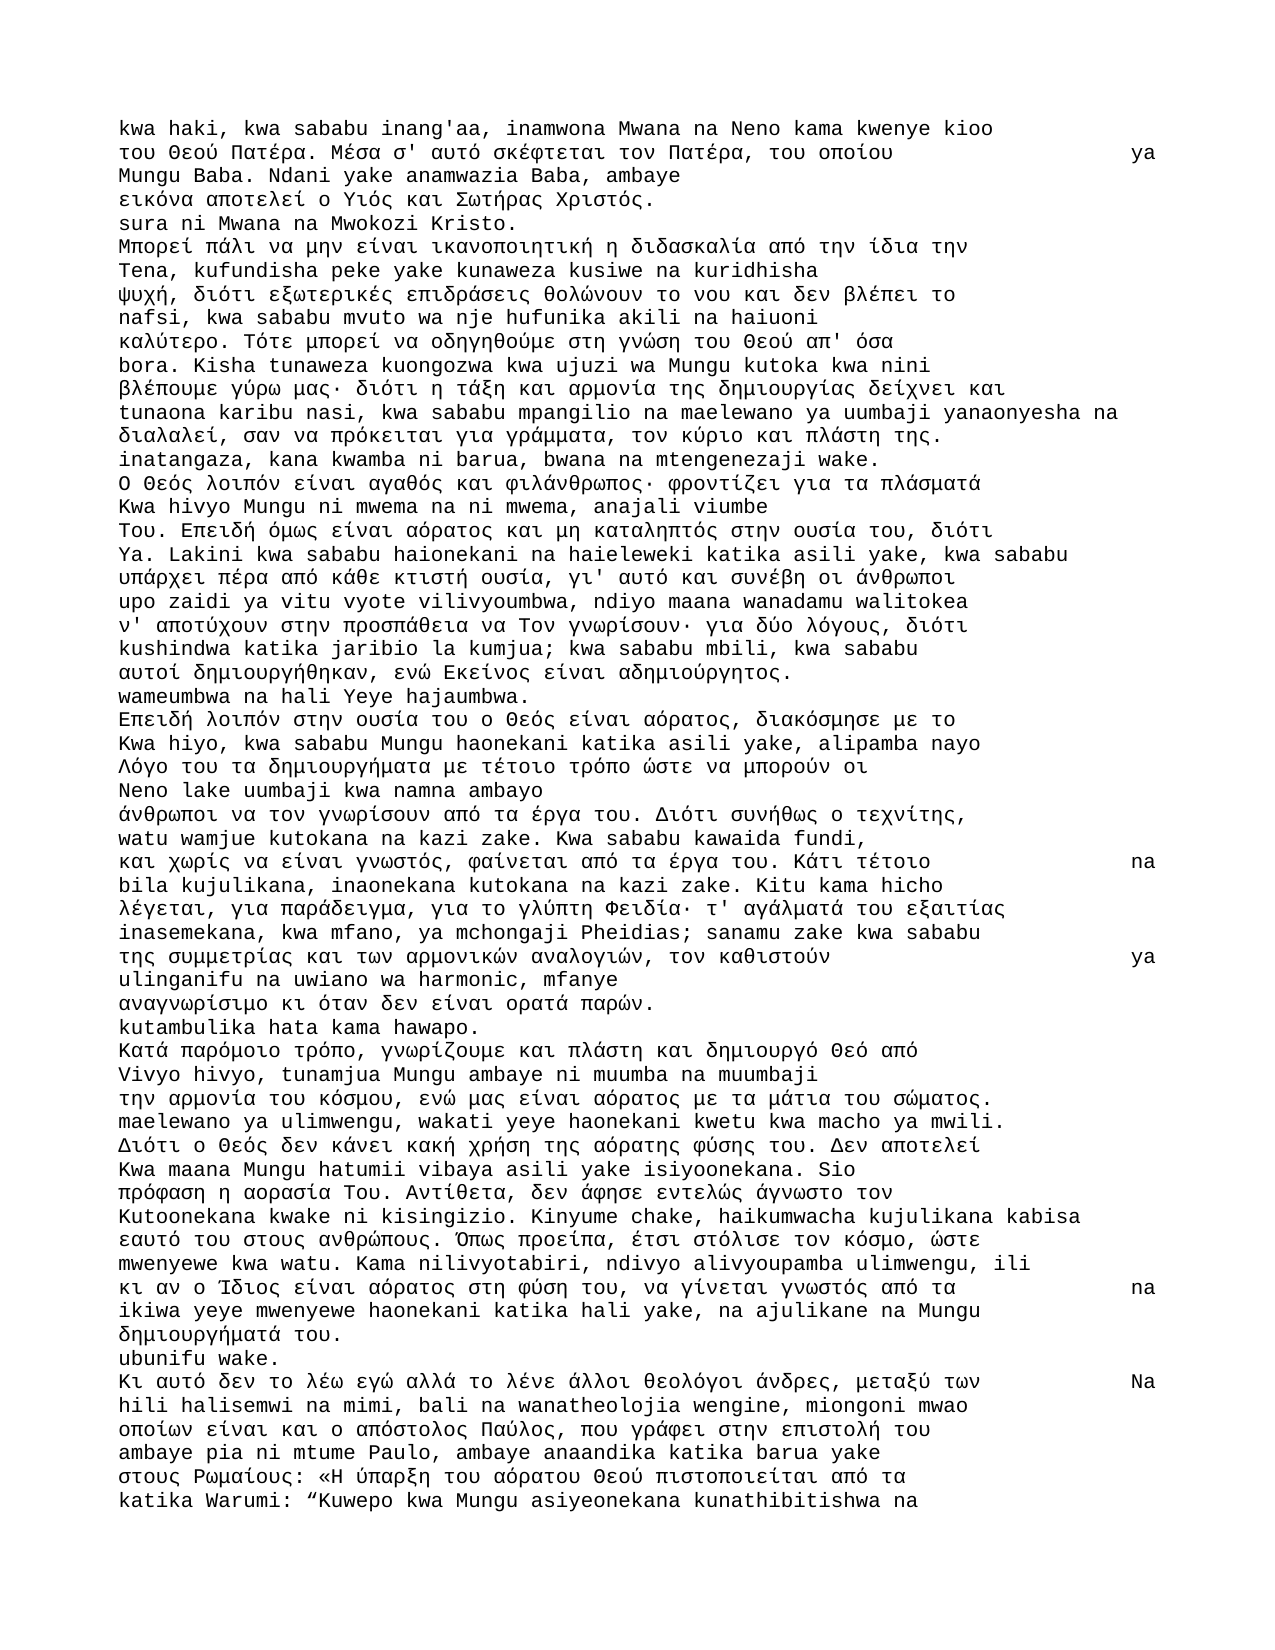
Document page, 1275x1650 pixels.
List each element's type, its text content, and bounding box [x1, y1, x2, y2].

text δημιουργήματά του. ubunifu wake. [118, 1324, 1157, 1371]
text ν' αποτύχουν στην προσπάθεια να Τον γνωρίσουν· για δύο λόγους, διότι kushindwa katika jaribio la kumjua; kwa sababu mbili, kwa sababu [118, 615, 1157, 662]
text άνθρωποι να τον γνωρίσουν από τα έργα του. Διότι συνήθως ο τεχνίτης, watu wamjue kutokana na kazi zake. Kwa sababu kawaida fundi, [118, 804, 1157, 851]
text αυτοί δημιουργήθηκαν, ενώ Εκείνος είναι αδημιούργητος. wameumbwa na hali Yeye hajaumbwa. [118, 662, 1157, 709]
text εικόνα αποτελεί ο Υιός και Σωτήρας Χριστός. sura ni Mwana na Mwokozi Kristo. [118, 189, 1157, 236]
text καλύτερο. Τότε μπορεί να οδηγηθούμε στη γνώση του Θεού απ' όσα bora. Kisha tunaweza kuongozwa kwa ujuzi wa Mungu kutoka kwa nini [118, 331, 1157, 378]
text πρόφαση η αορασία Του. Αντίθετα, δεν άφησε εντελώς άγνωστο τον Kutoonekana kwake ni kisingizio. Kinyume chake, haikumwacha kujulikana kabisa [118, 1182, 1157, 1229]
text αναγνωρίσιμο κι όταν δεν είναι ορατά παρών. kutambulika hata kama hawapo. [118, 993, 1157, 1040]
text Ο Θεός λοιπόν είναι αγαθός και φιλάνθρωπος· φροντίζει για τα πλάσματά Kwa hivyo Mungu ni mwema na ni mwema, anajali viumbe [118, 473, 1157, 520]
text την αρμονία του κόσμου, ενώ μας είναι αόρατος με τα μάτια του σώματος. maelewano ya ulimwengu, wakati yeye haonekani kwetu kwa macho ya mwili. [118, 1088, 1157, 1135]
text λέγεται, για παράδειγμα, για το γλύπτη Φειδία· τ' αγάλματά του εξαιτίας inasemekana, kwa mfano, ya mchongaji Pheidias; sanamu zake kwa sababu [118, 898, 1157, 946]
text Μπορεί πάλι να μην είναι ικανοποιητική η διδασκαλία από την ίδια την Tena, kufundisha peke yake kunaweza kusiwe na kuridhisha [118, 236, 1157, 284]
text Επειδή λοιπόν στην ουσία του ο Θεός είναι αόρατος, διακόσμησε με το Kwa hiyo, kwa sababu Mungu haonekani katika asili yake, alipamba nayo [118, 709, 1157, 757]
text του Θεού Πατέρα. Μέσα σ' αυτό σκέφτεται τον Πατέρα, του οποίου ya Mungu Baba. Ndani yake anamwazia Baba, ambaye [118, 142, 1157, 189]
text ψυχή, διότι εξωτερικές επιδράσεις θολώνουν το νου και δεν βλέπει το nafsi, kwa sababu mvuto wa nje hufunika akili na haiuoni [118, 284, 1157, 331]
text της συμμετρίας και των αρμονικών αναλογιών, τον καθιστούν ya ulinganifu na uwiano wa harmonic, mfanye [118, 946, 1157, 993]
text Λόγο του τα δημιουργήματα με τέτοιο τρόπο ώστε να μπορούν οι Neno lake uumbaji kwa namna ambayo [118, 757, 1157, 804]
text βλέπουμε γύρω μας· διότι η τάξη και αρμονία της δημιουργίας δείχνει και tunaona karibu nasi, kwa sababu mpangilio na maelewano ya uumbaji yanaonyesha na [118, 378, 1157, 426]
text υπάρχει πέρα από κάθε κτιστή ουσία, γι' αυτό και συνέβη οι άνθρωποι upo zaidi ya vitu vyote vilivyoumbwa, ndiyo maana wanadamu walitokea [118, 567, 1157, 615]
text οποίων είναι και ο απόστολος Παύλος, που γράφει στην επιστολή του ambaye pia ni mtume Paulo, ambaye anaandika katika barua yake [118, 1419, 1157, 1466]
text kwa haki, kwa sababu inang'aa, inamwona Mwana na Neno kama kwenye kioo [118, 118, 1157, 142]
text εαυτό του στους ανθρώπους. Όπως προείπα, έτσι στόλισε τον κόσμο, ώστε mwenyewe kwa watu. Kama nilivyotabiri, ndivyo alivyoupamba ulimwengu, ili [118, 1229, 1157, 1277]
text Του. Επειδή όμως είναι αόρατος και μη καταληπτός στην ουσία του, διότι Ya. Lakini kwa sababu haionekani na haieleweki katika asili yake, kwa sababu [118, 520, 1157, 567]
text Κι αυτό δεν το λέω εγώ αλλά το λένε άλλοι θεολόγοι άνδρες, μεταξύ των Na hili halisemwi na mimi, bali na wanatheolojia wengine, miongoni mwao [118, 1371, 1157, 1419]
text διαλαλεί, σαν να πρόκειται για γράμματα, τον κύριο και πλάστη της. inatangaza, kana kwamba ni barua, bwana na mtengenezaji wake. [118, 426, 1157, 473]
text στους Ρωμαίους: «Η ύπαρξη του αόρατου Θεού πιστοποιείται από τα katika Warumi: “Kuwepo kwa Mungu asiyeonekana kunathibitishwa na [118, 1466, 1157, 1513]
text Κατά παρόμοιο τρόπο, γνωρίζουμε και πλάστη και δημιουργό Θεό από Vivyo hivyo, tunamjua Mungu ambaye ni muumba na muumbaji [118, 1040, 1157, 1088]
text και χωρίς να είναι γνωστός, φαίνεται από τα έργα του. Κάτι τέτοιο na bila kujulikana, inaonekana kutokana na kazi zake. Kitu kama hicho [118, 851, 1157, 898]
text Διότι ο Θεός δεν κάνει κακή χρήση της αόρατης φύσης του. Δεν αποτελεί Kwa maana Mungu hatumii vibaya asili yake isiyoonekana. Sio [118, 1135, 1157, 1182]
text κι αν ο Ίδιος είναι αόρατος στη φύση του, να γίνεται γνωστός από τα na ikiwa yeye mwenyewe haonekani katika hali yake, na ajulikane na Mungu [118, 1277, 1157, 1324]
